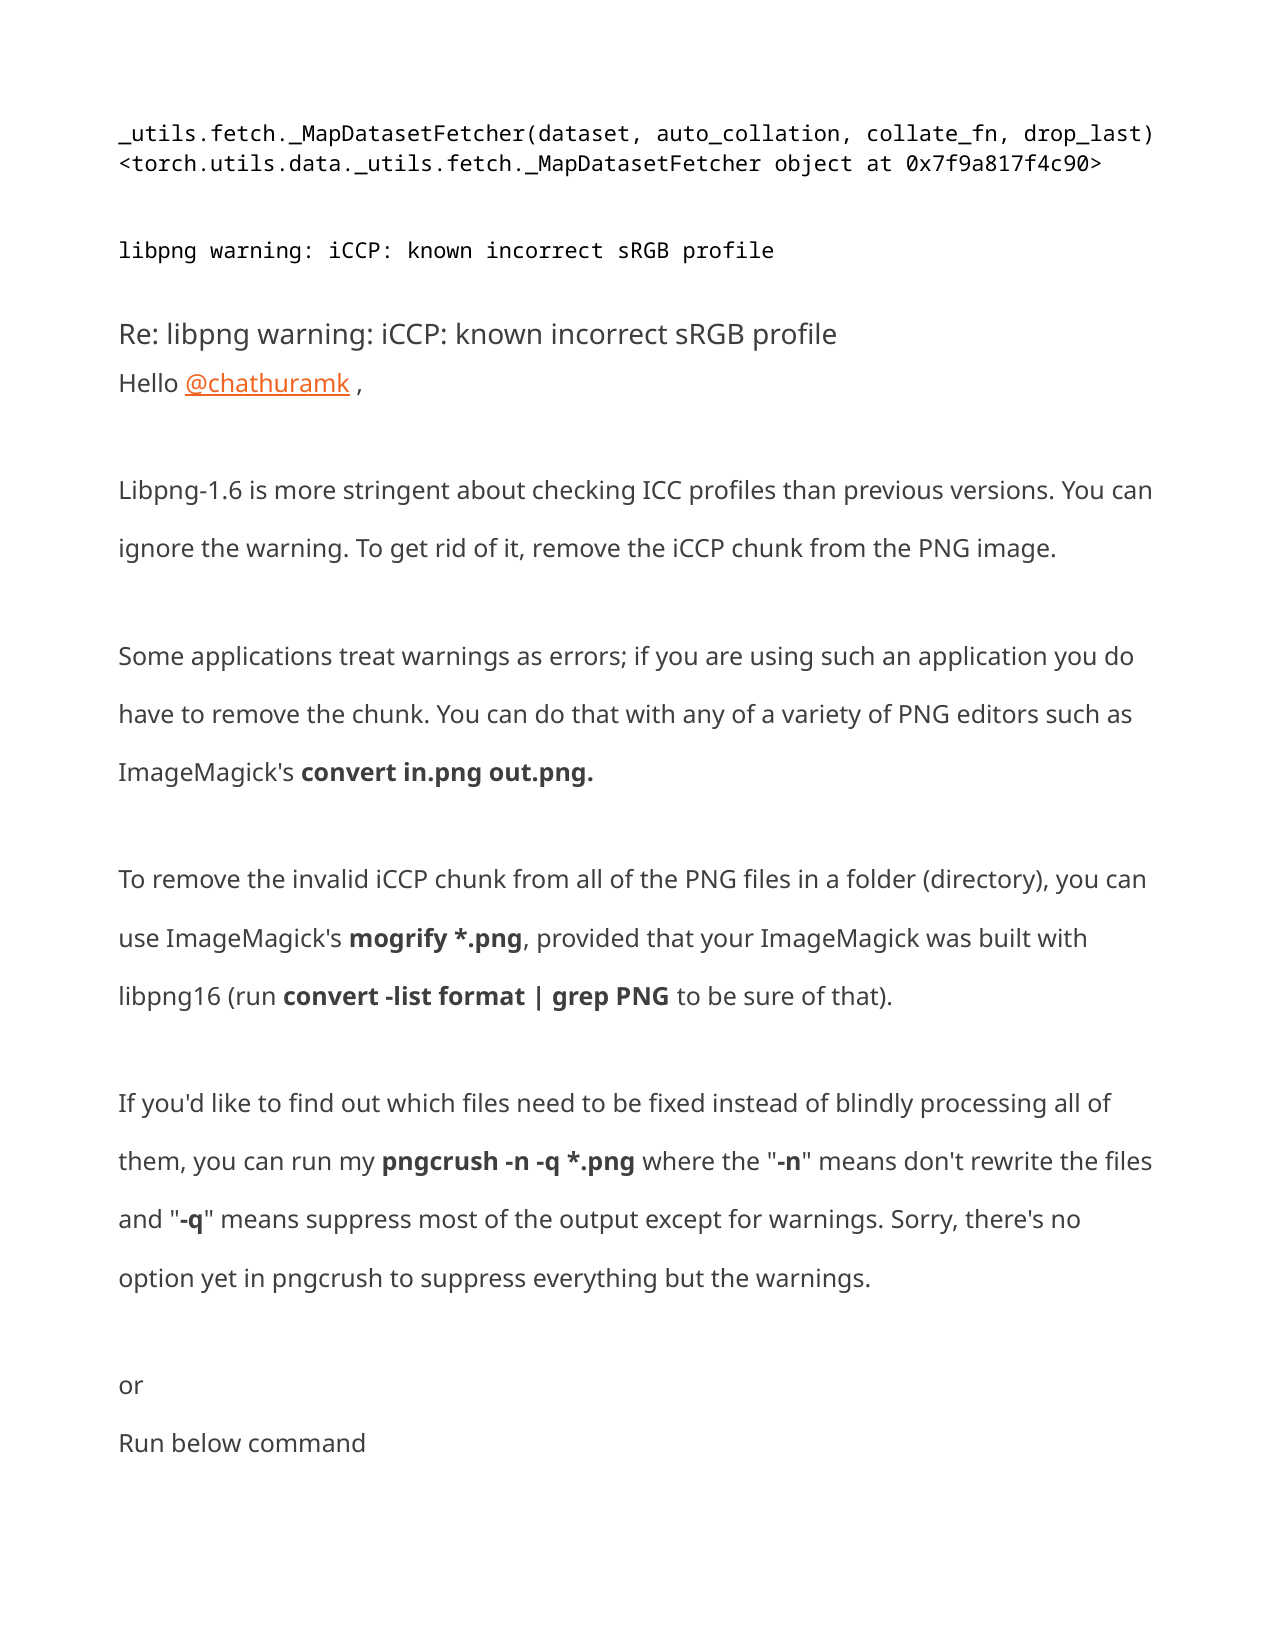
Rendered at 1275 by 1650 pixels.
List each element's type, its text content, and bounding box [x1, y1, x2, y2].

subtitle Re: libpng warning: iCCP: known incorrect sRGB profile [118, 314, 1157, 353]
text _utils.fetch._MapDatasetFetcher(dataset, auto_collation, collate_fn, drop_last) <torch.utils.data._utils.fetch._MapDatasetFetcher object at 0x7f9a817f4c90> [118, 118, 1157, 178]
text or [118, 1368, 1157, 1402]
text To remove the invalid iCCP chunk from all of the PNG files in a folder (directory), you can use ImageMagick's mogrify *.png, provided that your ImageMagick was built with libpng16 (run convert -list format | grep PNG to be sure of that). [118, 862, 1157, 1012]
text Hello @chathuramk , [118, 365, 1157, 399]
text libpng warning: iCCP: known incorrect sRGB profile [118, 235, 1157, 265]
text Libpng-1.6 is more stringent about checking ICC profiles than previous versions. You can ignore the warning. To get rid of it, remove the iCCP chunk from the PNG image. [118, 473, 1157, 565]
text Run below command [118, 1426, 1157, 1460]
text Some applications treat warnings as errors; if you are using such an application you do have to remove the chunk. You can do that with any of a variety of PNG editors such as ImageMagick's convert in.png out.png. [118, 638, 1157, 789]
text If you'd like to find out which files need to be fixed instead of blindly processing all of them, you can run my pngcrush -n -q *.png where the "-n" means don't rewrite the files and "-q" means suppress most of the output except for warnings. Sorry, there's no option yet in pngcrush to suppress everything but the warnings. [118, 1086, 1157, 1294]
